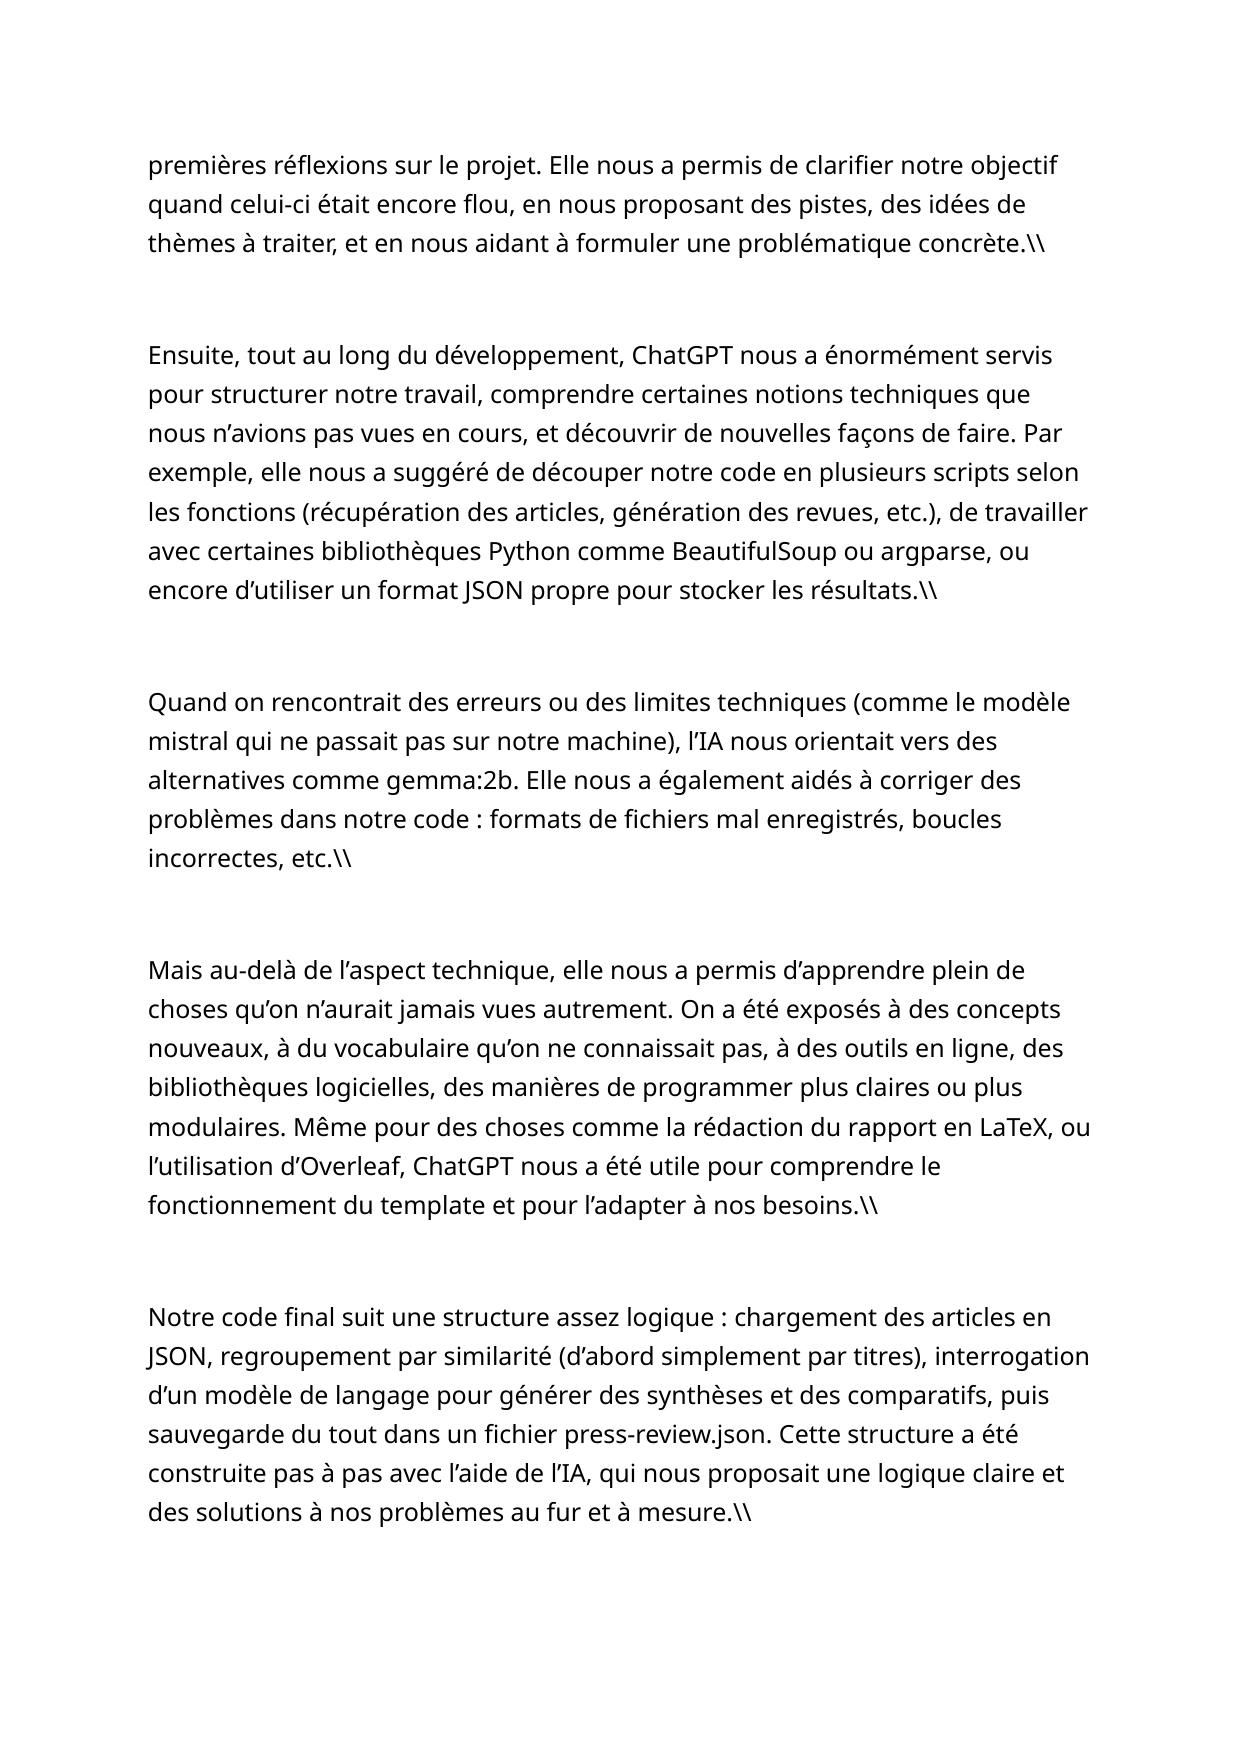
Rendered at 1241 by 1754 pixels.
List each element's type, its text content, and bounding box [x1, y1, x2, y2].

text Ensuite, tout au long du développement, ChatGPT nous a énormément servis pour structurer notre travail, comprendre certaines notions techniques que nous n’avions pas vues en cours, et découvrir de nouvelles façons de faire. Par exemple, elle nous a suggéré de découper notre code en plusieurs scripts selon les fonctions (récupération des articles, génération des revues, etc.), de travailler avec certaines bibliothèques Python comme BeautifulSoup ou argparse, ou encore d’utiliser un format JSON propre pour stocker les résultats.\\ [148, 338, 1093, 607]
text premières réflexions sur le projet. Elle nous a permis de clarifier notre objectif quand celui-ci était encore flou, en nous proposant des pistes, des idées de thèmes à traiter, et en nous aidant à formuler une problématique concrète.\\ [148, 148, 1093, 260]
text Mais au-delà de l’aspect technique, elle nous a permis d’apprendre plein de choses qu’on n’aurait jamais vues autrement. On a été exposés à des concepts nouveaux, à du vocabulaire qu’on ne connaissait pas, à des outils en ligne, des bibliothèques logicielles, des manières de programmer plus claires ou plus modulaires. Même pour des choses comme la rédaction du rapport en LaTeX, ou l’utilisation d’Overleaf, ChatGPT nous a été utile pour comprendre le fonctionnement du template et pour l’adapter à nos besoins.\\ [148, 953, 1093, 1222]
text Quand on rencontrait des erreurs ou des limites techniques (comme le modèle mistral qui ne passait pas sur notre machine), l’IA nous orientait vers des alternatives comme gemma:2b. Elle nous a également aidés à corriger des problèmes dans notre code : formats de fichiers mal enregistrés, boucles incorrectes, etc.\\ [148, 684, 1093, 875]
text Notre code final suit une structure assez logique : chargement des articles en JSON, regroupement par similarité (d’abord simplement par titres), interrogation d’un modèle de langage pour générer des synthèses et des comparatifs, puis sauvegarde du tout dans un fichier press-review.json. Cette structure a été construite pas à pas avec l’aide de l’IA, qui nous proposait une logique claire et des solutions à nos problèmes au fur et à mesure.\\ [148, 1299, 1093, 1529]
